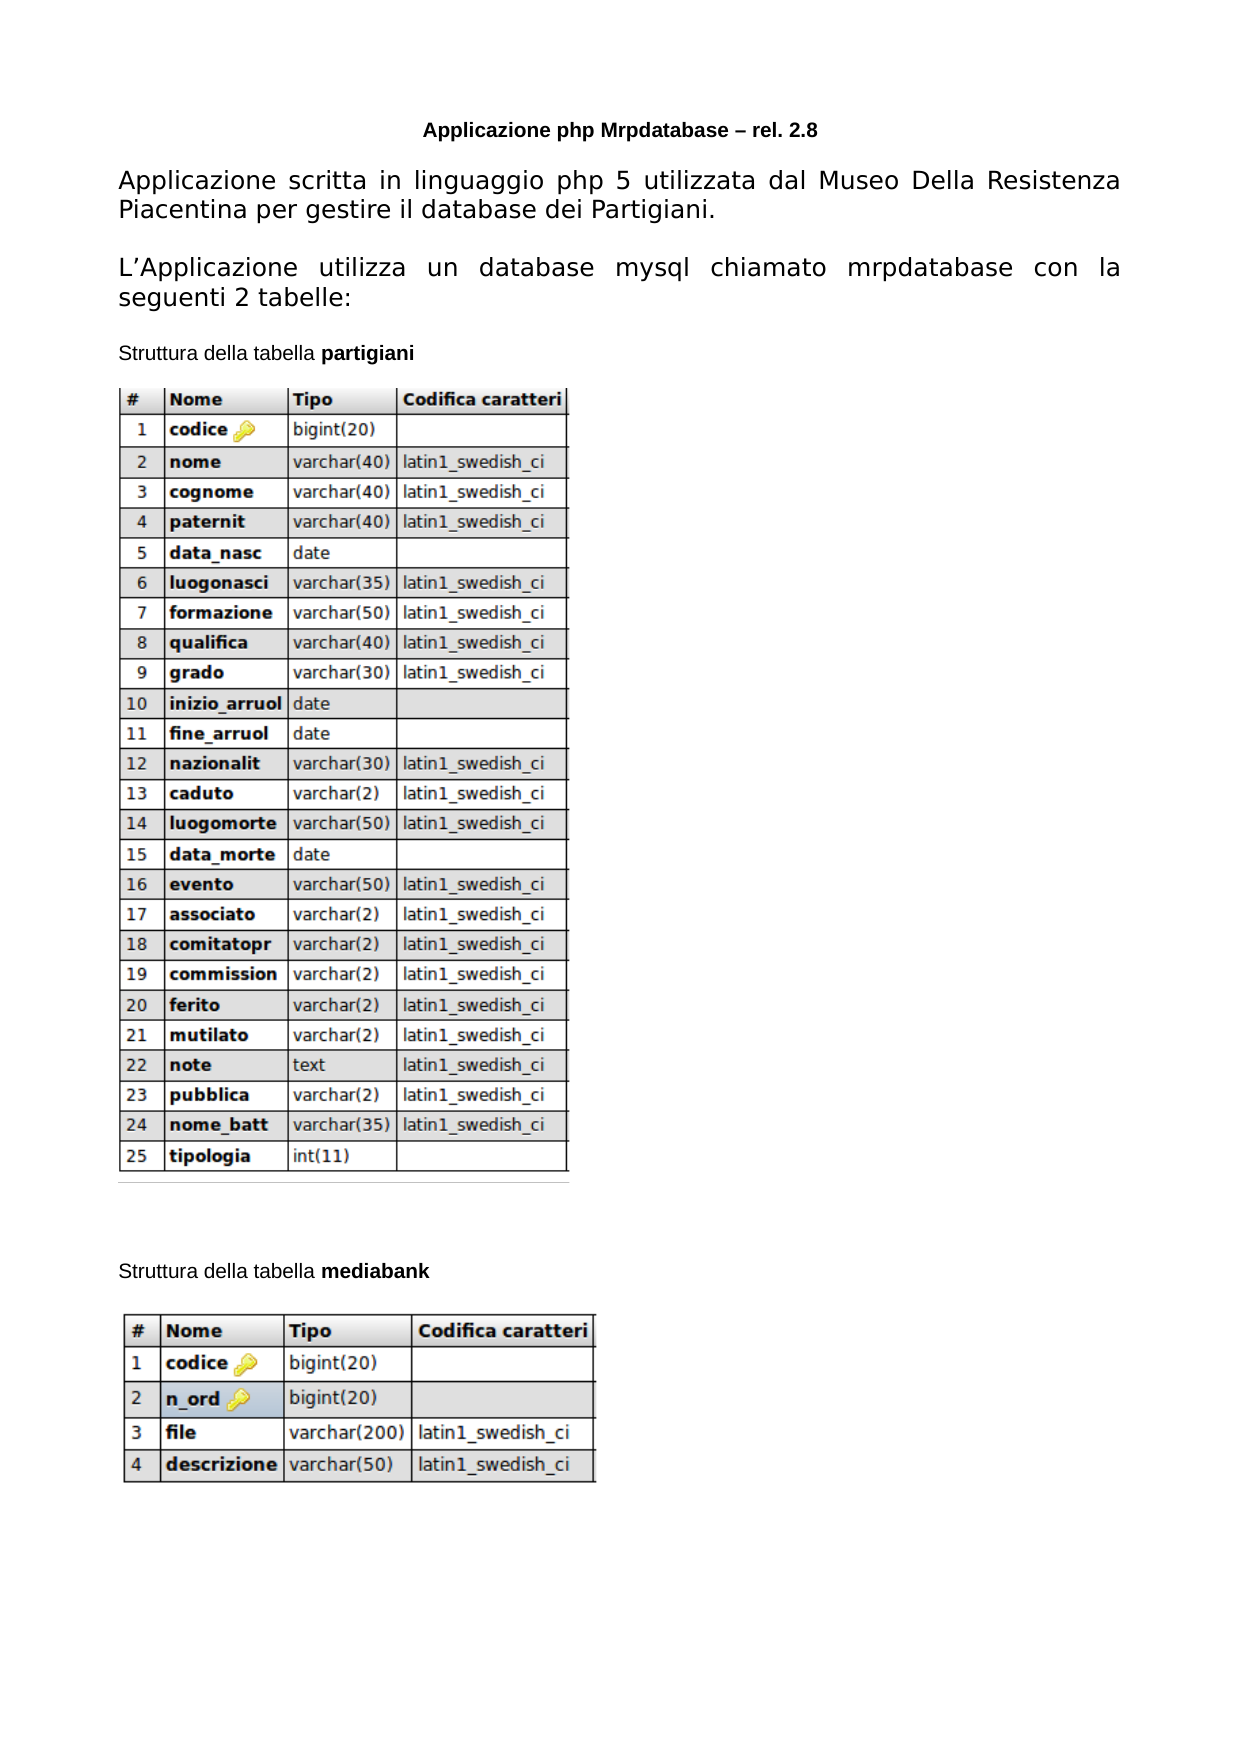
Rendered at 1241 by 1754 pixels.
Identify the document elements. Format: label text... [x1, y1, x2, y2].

text Struttura della tabella partigiani [118, 341, 1122, 365]
picture [118, 1307, 597, 1490]
text Struttura della tabella mediabank [118, 1259, 1122, 1283]
text Applicazione php Mrpdatabase – rel. 2.8 [118, 118, 1122, 142]
text Applicazione scritta in linguaggio php 5 utilizzata dal Museo Della Resistenza Piacentina per gestire il database dei Partigiani. [118, 166, 1122, 224]
text L’Applicazione utilizza un database mysql chiamato mrpdatabase con la seguenti 2 tabelle: [118, 253, 1122, 312]
picture [118, 388, 570, 1188]
